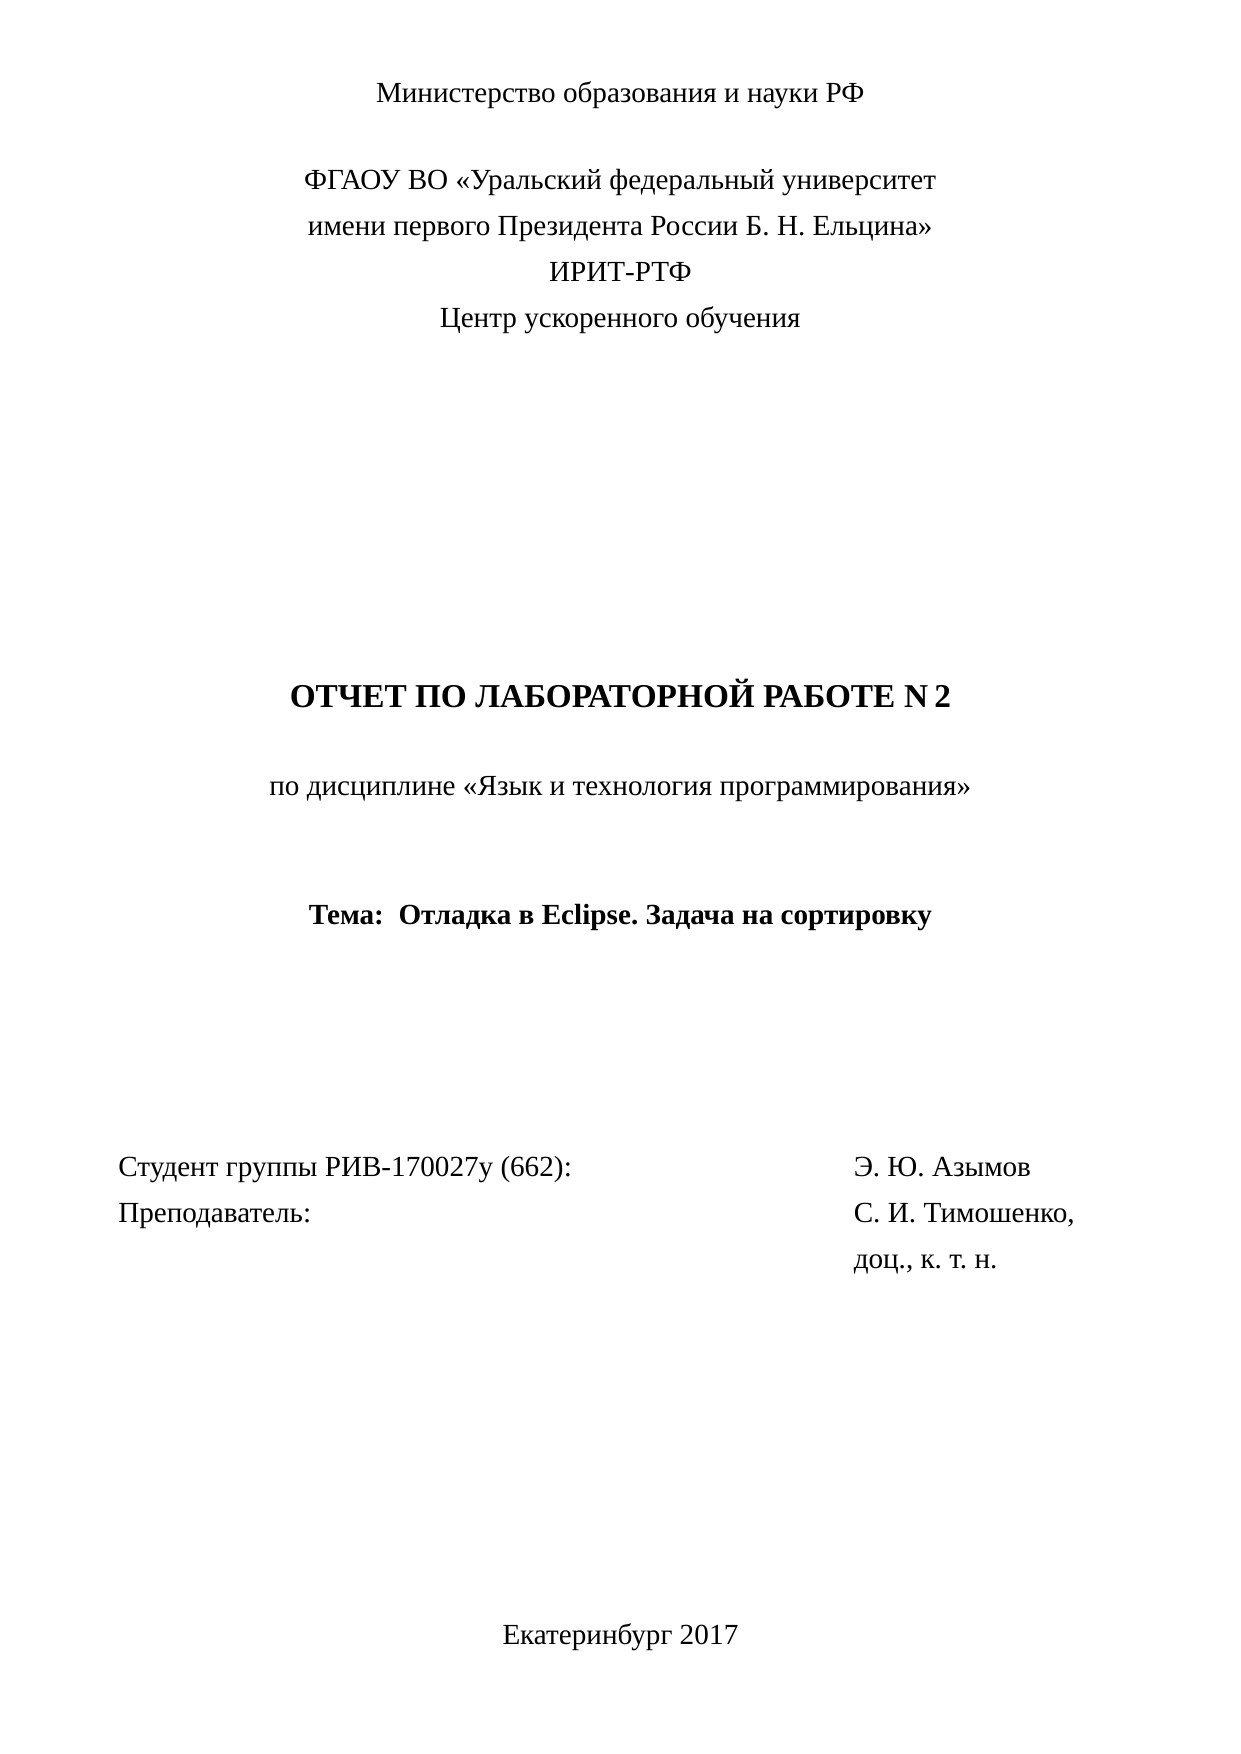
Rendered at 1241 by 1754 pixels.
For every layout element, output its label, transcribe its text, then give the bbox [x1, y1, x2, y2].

text Студент группы РИВ-170027у (662): Э. Ю. Азымов [118, 1149, 1122, 1183]
text ИРИТ-РТФ [118, 254, 1122, 288]
text ОТЧЕТ ПО ЛАБОРАТОРНОЙ РАБОТЕ N 2 [118, 676, 1122, 715]
text ФГАОУ ВО «Уральский федеральный университет [118, 162, 1122, 196]
text Министерство образования и науки РФ [118, 75, 1122, 108]
text по дисциплине «Язык и технология программирования» [118, 768, 1122, 802]
text Екатеринбург 2017 [118, 1617, 1122, 1651]
text Тема: Отладка в Eclipse. Задача на сортировку [118, 897, 1122, 931]
text Центр ускоренного обучения [118, 300, 1122, 334]
text имени первого Президента России Б. Н. Ельцина» [118, 208, 1122, 242]
text Преподаватель: С. И. Тимошенко, [118, 1195, 1122, 1229]
text доц., к. т. н. [118, 1241, 1122, 1275]
